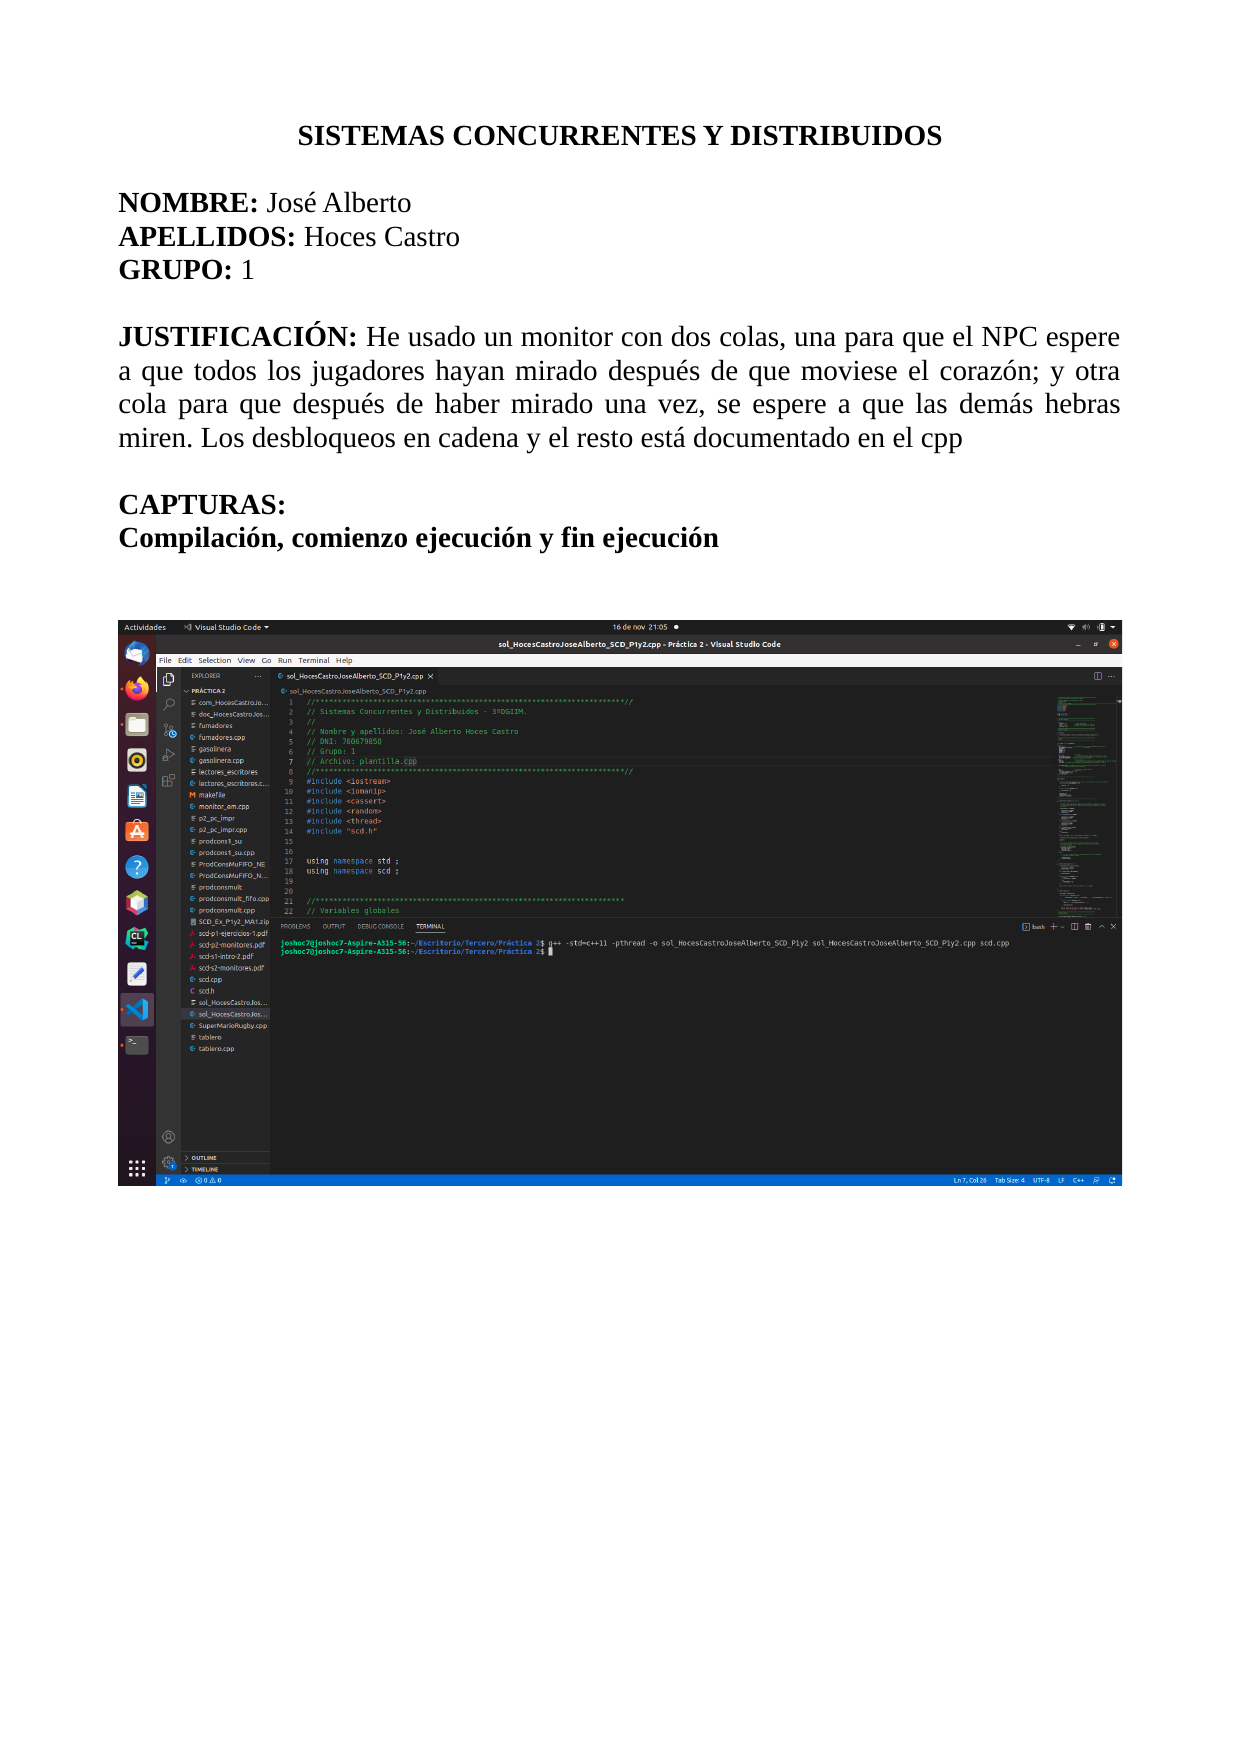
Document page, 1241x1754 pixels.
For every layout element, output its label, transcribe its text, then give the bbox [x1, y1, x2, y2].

text NOMBRE: José Alberto [118, 185, 1122, 219]
text SISTEMAS CONCURRENTES Y DISTRIBUIDOS [118, 118, 1122, 152]
text JUSTIFICACIÓN: He usado un monitor con dos colas, una para que el NPC espere a que todos los jugadores hayan mirado después de que moviese el corazón; y otra cola para que después de haber mirado una vez, se espere a que las demás hebras miren. Los desbloqueos en cadena y el resto está documentado en el cpp [118, 319, 1122, 453]
text CAPTURAS: [118, 487, 1122, 521]
text APELLIDOS: Hoces Castro [118, 219, 1122, 252]
picture [118, 620, 1123, 1186]
text GRUPO: 1 [118, 252, 1122, 286]
text Compilación, comienzo ejecución y fin ejecución [118, 521, 1122, 554]
